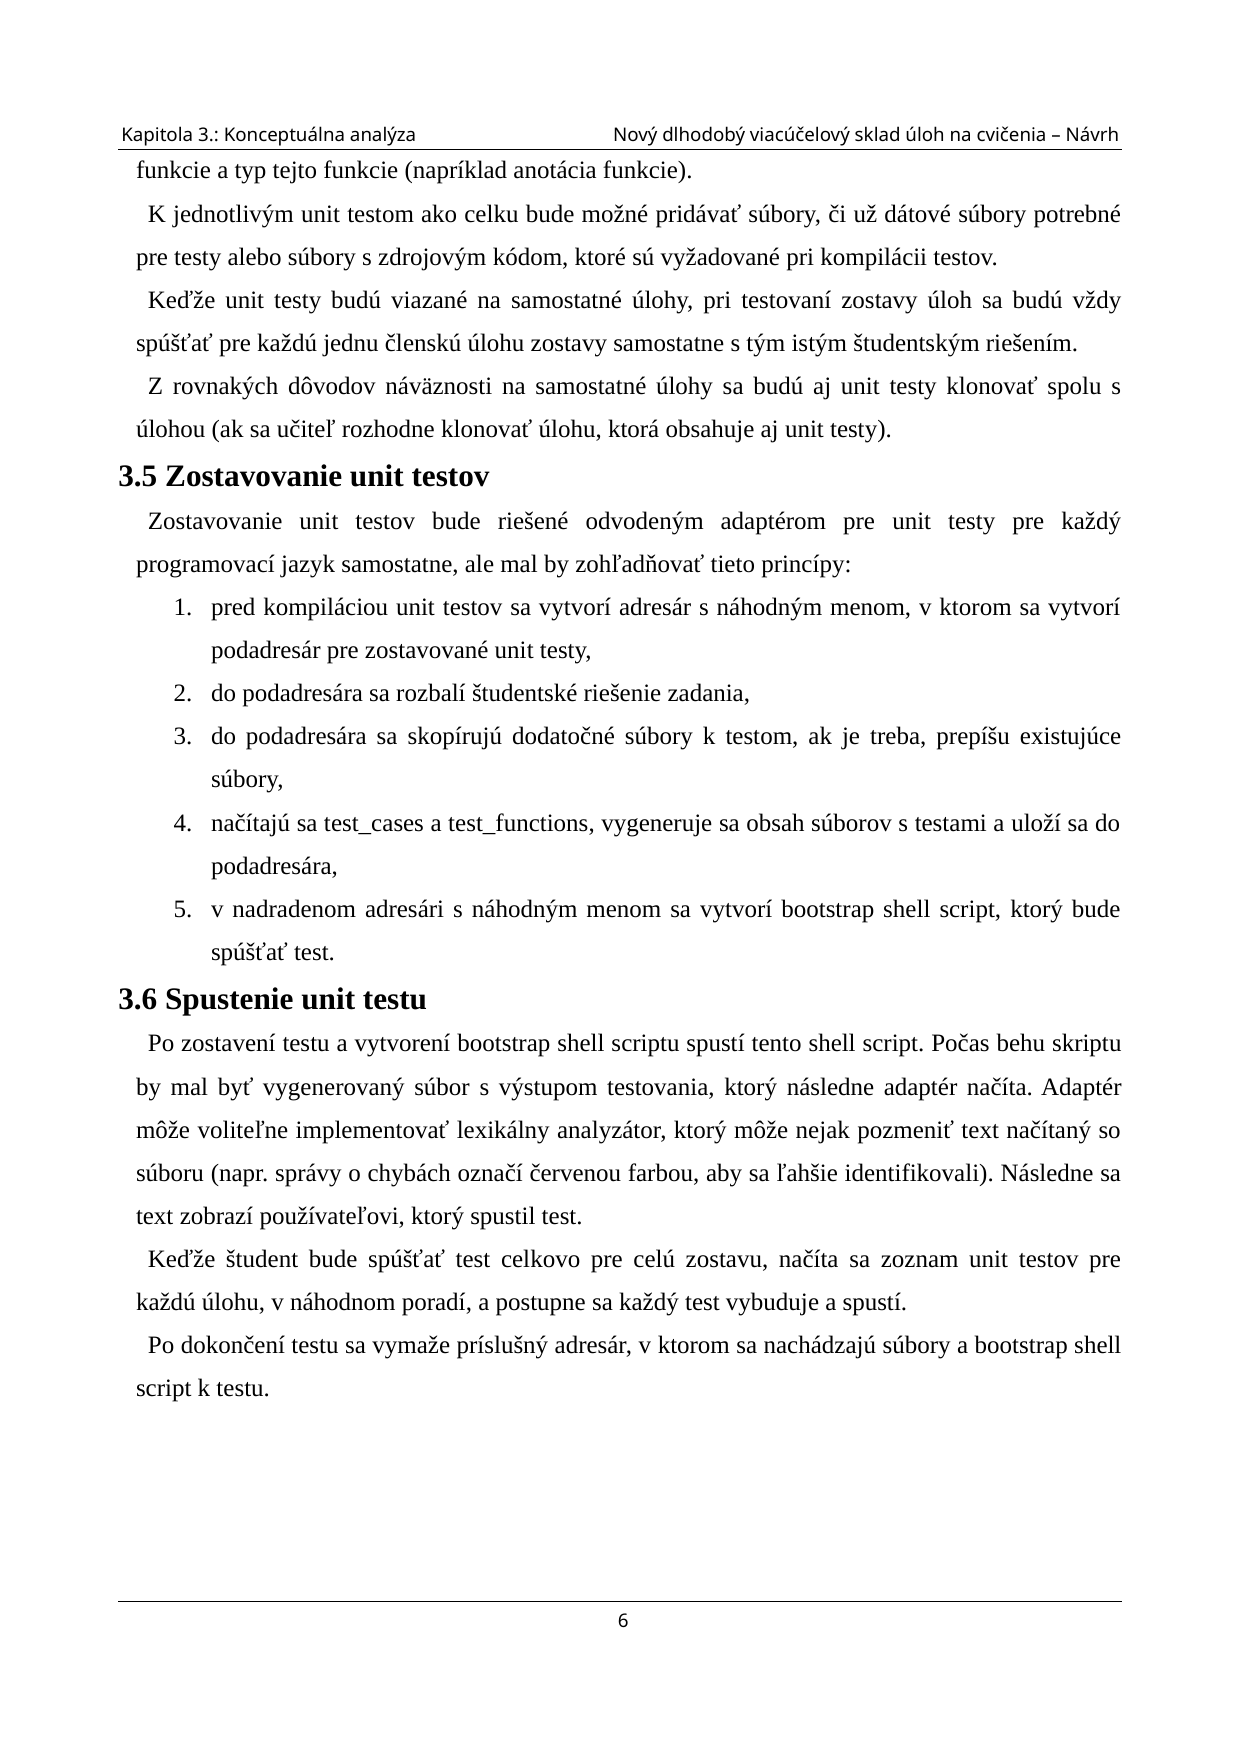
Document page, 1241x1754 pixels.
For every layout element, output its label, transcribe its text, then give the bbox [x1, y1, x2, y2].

text Keďže študent bude spúšťať test celkovo pre celú zostavu, načíta sa zoznam unit testov pre každú úlohu, v náhodnom poradí, a postupne sa každý test vybuduje a spustí. [136, 1244, 1122, 1316]
text Z rovnakých dôvodov náväznosti na samostatné úlohy sa budú aj unit testy klonovať spolu s úlohou (ak sa učiteľ rozhodne klonovať úlohu, ktorá obsahuje aj unit testy). [136, 371, 1122, 443]
list do podadresára sa rozbalí študentské riešenie zadania, [173, 678, 1122, 707]
subtitle Spustenie unit testu [118, 980, 1122, 1016]
list načítajú sa test_cases a test_functions, vygeneruje sa obsah súborov s testami a uloží sa do podadresára, [173, 808, 1122, 879]
text funkcie a typ tejto funkcie (napríklad anotácia funkcie). [136, 156, 1122, 184]
list do podadresára sa skopírujú dodatočné súbory k testom, ak je treba, prepíšu existujúce súbory, [173, 721, 1122, 793]
text K jednotlivým unit testom ako celku bude možné pridávať súbory, či už dátové súbory potrebné pre testy alebo súbory s zdrojovým kódom, ktoré sú vyžadované pri kompilácii testov. [136, 199, 1122, 271]
list pred kompiláciou unit testov sa vytvorí adresár s náhodným menom, v ktorom sa vytvorí podadresár pre zostavované unit testy, [173, 592, 1122, 664]
text Po dokončení testu sa vymaže príslušný adresár, v ktorom sa nachádzajú súbory a bootstrap shell script k testu. [136, 1330, 1122, 1402]
text Zostavovanie unit testov bude riešené odvodeným adaptérom pre unit testy pre každý programovací jazyk samostatne, ale mal by zohľadňovať tieto princípy: [136, 506, 1122, 578]
text Po zostavení testu a vytvorení bootstrap shell scriptu spustí tento shell script. Počas behu skriptu by mal byť vygenerovaný súbor s výstupom testovania, ktorý následne adaptér načíta. Adaptér môže voliteľne implementovať lexikálny analyzátor, ktorý môže nejak pozmeniť text načítaný so súboru (napr. správy o chybách označí červenou farbou, aby sa ľahšie identifikovali). Následne sa text zobrazí používateľovi, ktorý spustil test. [136, 1028, 1122, 1230]
subtitle Zostavovanie unit testov [118, 457, 1122, 493]
text Keďže unit testy budú viazané na samostatné úlohy, pri testovaní zostavy úloh sa budú vždy spúšťať pre každú jednu členskú úlohu zostavy samostatne s tým istým študentským riešením. [136, 285, 1122, 357]
list v nadradenom adresári s náhodným menom sa vytvorí bootstrap shell script, ktorý bude spúšťať test. [173, 894, 1122, 966]
